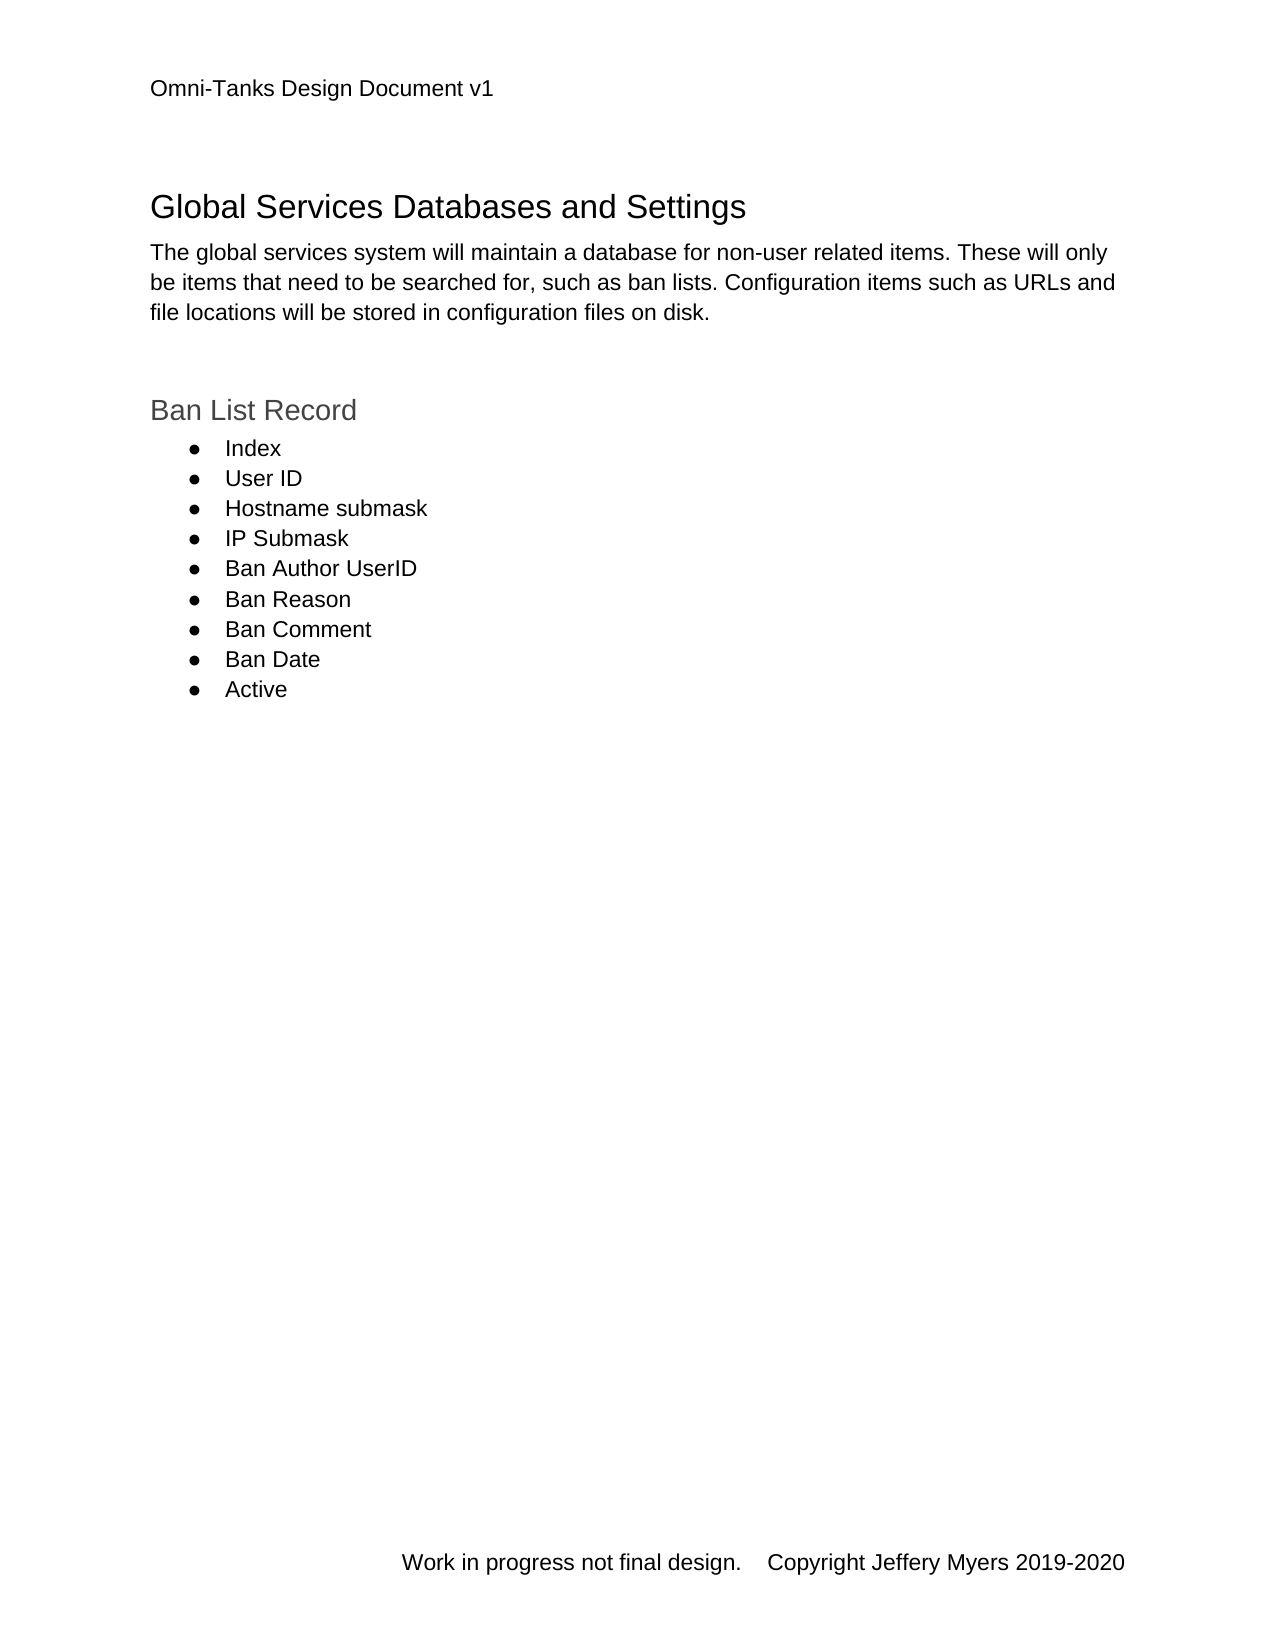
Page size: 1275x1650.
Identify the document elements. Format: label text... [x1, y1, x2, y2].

subtitle Ban List Record [150, 393, 1125, 426]
list IP Submask [187, 525, 1125, 551]
list User ID [187, 465, 1125, 491]
text The global services system will maintain a database for non-user related items. These will only be items that need to be searched for, such as ban lists. Configuration items such as URLs and file locations will be stored in configuration files on disk. [150, 238, 1125, 325]
list Ban Comment [187, 616, 1125, 642]
list Ban Reason [187, 586, 1125, 612]
list Hostname submask [187, 495, 1125, 521]
list Index [187, 434, 1125, 461]
subtitle Global Services Databases and Settings [150, 187, 1125, 226]
list Active [187, 676, 1125, 702]
list Ban Date [187, 646, 1125, 672]
list Ban Author UserID [187, 555, 1125, 582]
